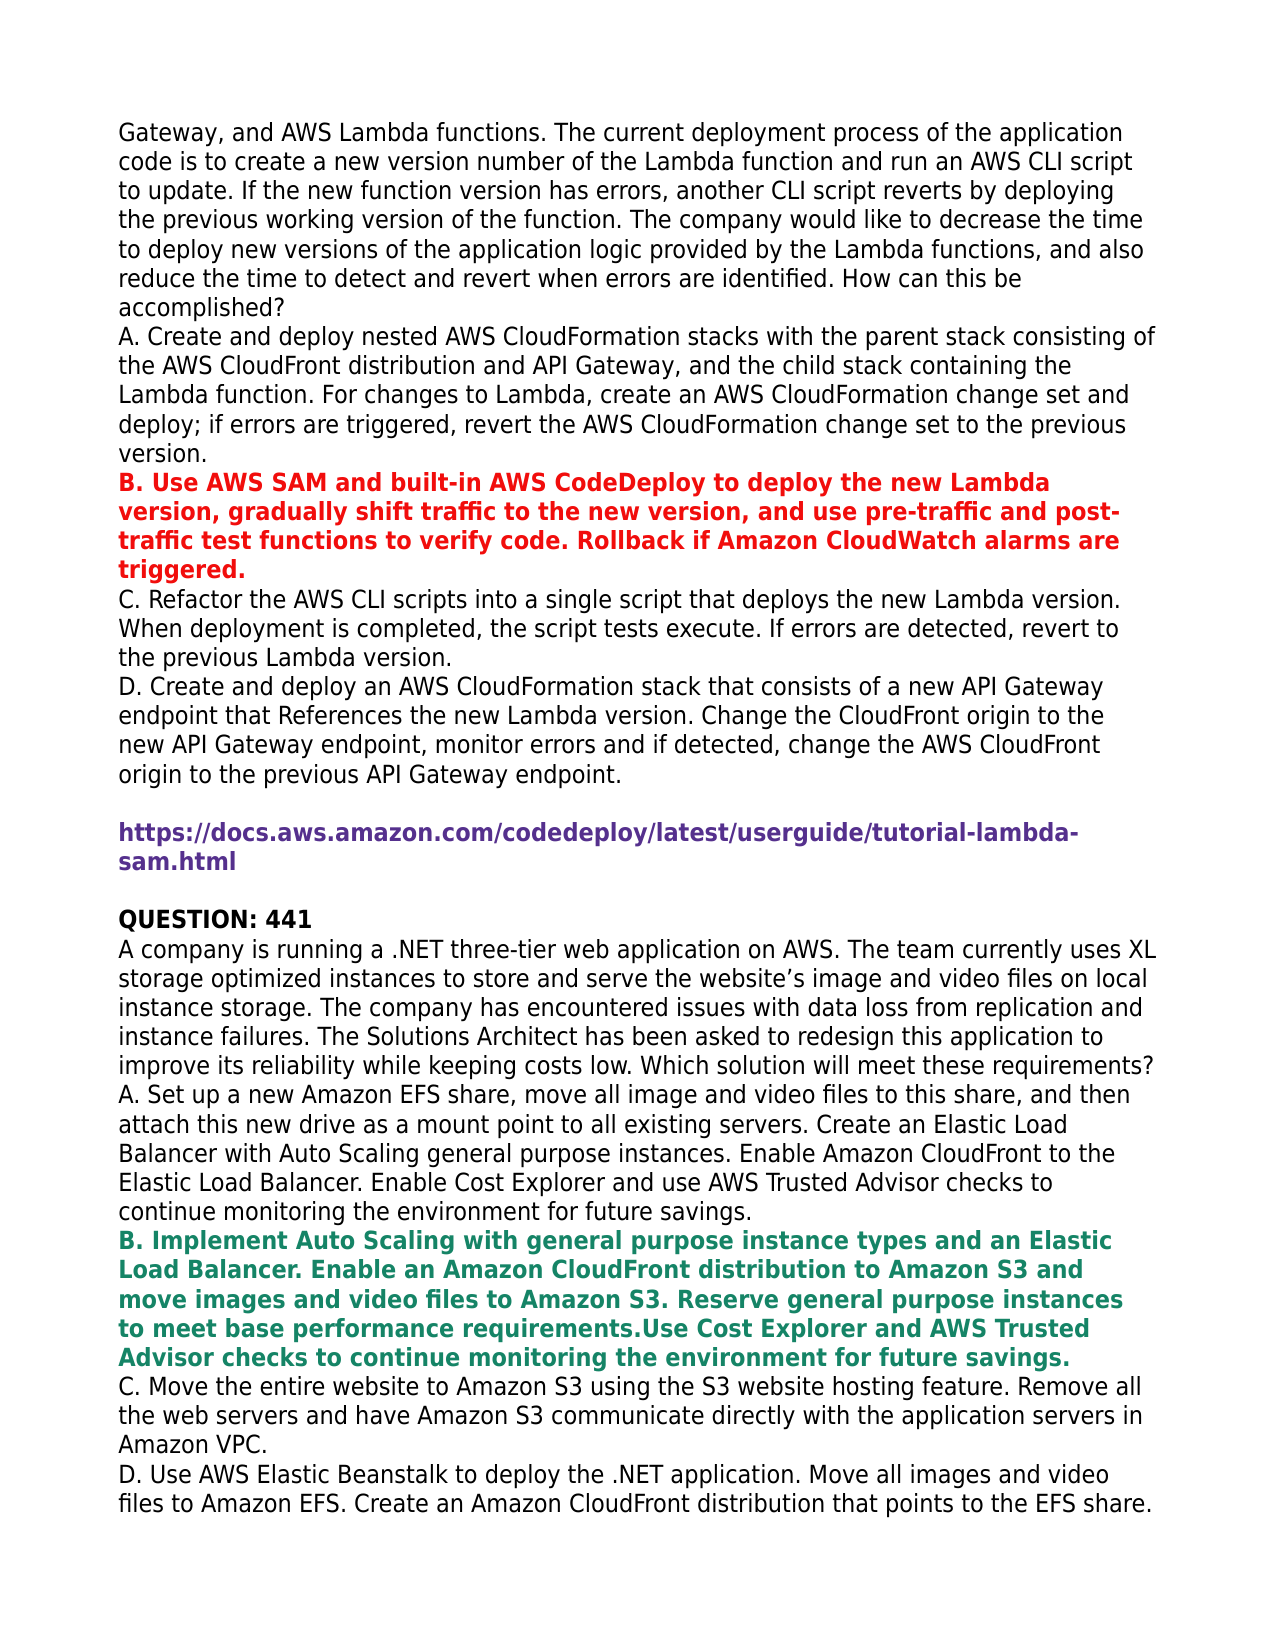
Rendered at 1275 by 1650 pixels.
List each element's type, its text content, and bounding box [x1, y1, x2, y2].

text A company is running a .NET three-tier web application on AWS. The team currently uses XL [118, 935, 1157, 964]
text C. Move the entire website to Amazon S3 using the S3 website hosting feature. Remove all the web servers and have Amazon S3 communicate directly with the application servers in Amazon VPC. [118, 1372, 1157, 1460]
text instance storage. The company has encountered issues with data loss from replication and [118, 993, 1157, 1022]
text D. Use AWS Elastic Beanstalk to deploy the .NET application. Move all images and video files to Amazon EFS. Create an Amazon CloudFront distribution that points to the EFS share. [118, 1460, 1157, 1518]
text A. Set up a new Amazon EFS share, move all image and video files to this share, and then [118, 1081, 1157, 1110]
text endpoint that References the new Lambda version. Change the CloudFront origin to the new API Gateway endpoint, monitor errors and if detected, change the AWS CloudFront origin to the previous API Gateway endpoint. [118, 701, 1157, 789]
text https://docs.aws.amazon.com/codedeploy/latest/userguide/tutorial-lambda-sam.html [118, 818, 1157, 876]
text D. Create and deploy an AWS CloudFormation stack that consists of a new API Gateway [118, 672, 1157, 701]
text the AWS CloudFront distribution and API Gateway, and the child stack containing the Lambda function. For changes to Lambda, create an AWS CloudFormation change set and deploy; if errors are triggered, revert the AWS CloudFormation change set to the previous version. [118, 351, 1157, 468]
text B. Implement Auto Scaling with general purpose instance types and an Elastic Load Balancer. Enable an Amazon CloudFront distribution to Amazon S3 and move images and video files to Amazon S3. Reserve general purpose instances to meet base performance requirements.Use Cost Explorer and AWS Trusted Advisor checks to continue monitoring the environment for future savings. [118, 1226, 1157, 1372]
text B. Use AWS SAM and built-in AWS CodeDeploy to deploy the new Lambda version, gradually shift traffic to the new version, and use pre-traffic and post-traffic test functions to verify code. Rollback if Amazon CloudWatch alarms are triggered. [118, 468, 1157, 585]
text Gateway, and AWS Lambda functions. The current deployment process of the application code is to create a new version number of the Lambda function and run an AWS CLI script to update. If the new function version has errors, another CLI script reverts by deploying the previous working version of the function. The company would like to decrease the time to deploy new versions of the application logic provided by the Lambda functions, and also reduce the time to detect and revert when errors are identified. How can this be accomplished? [118, 118, 1157, 322]
text attach this new drive as a mount point to all existing servers. Create an Elastic Load Balancer with Auto Scaling general purpose instances. Enable Amazon CloudFront to the Elastic Load Balancer. Enable Cost Explorer and use AWS Trusted Advisor checks to continue monitoring the environment for future savings. [118, 1110, 1157, 1226]
text QUESTION: 441 [118, 906, 1157, 935]
text When deployment is completed, the script tests execute. If errors are detected, revert to the previous Lambda version. [118, 614, 1157, 672]
text C. Refactor the AWS CLI scripts into a single script that deploys the new Lambda version. [118, 585, 1157, 614]
text storage optimized instances to store and serve the website’s image and video files on local [118, 964, 1157, 993]
text A. Create and deploy nested AWS CloudFormation stacks with the parent stack consisting of [118, 322, 1157, 351]
text instance failures. The Solutions Architect has been asked to redesign this application to improve its reliability while keeping costs low. Which solution will meet these requirements? [118, 1022, 1157, 1081]
